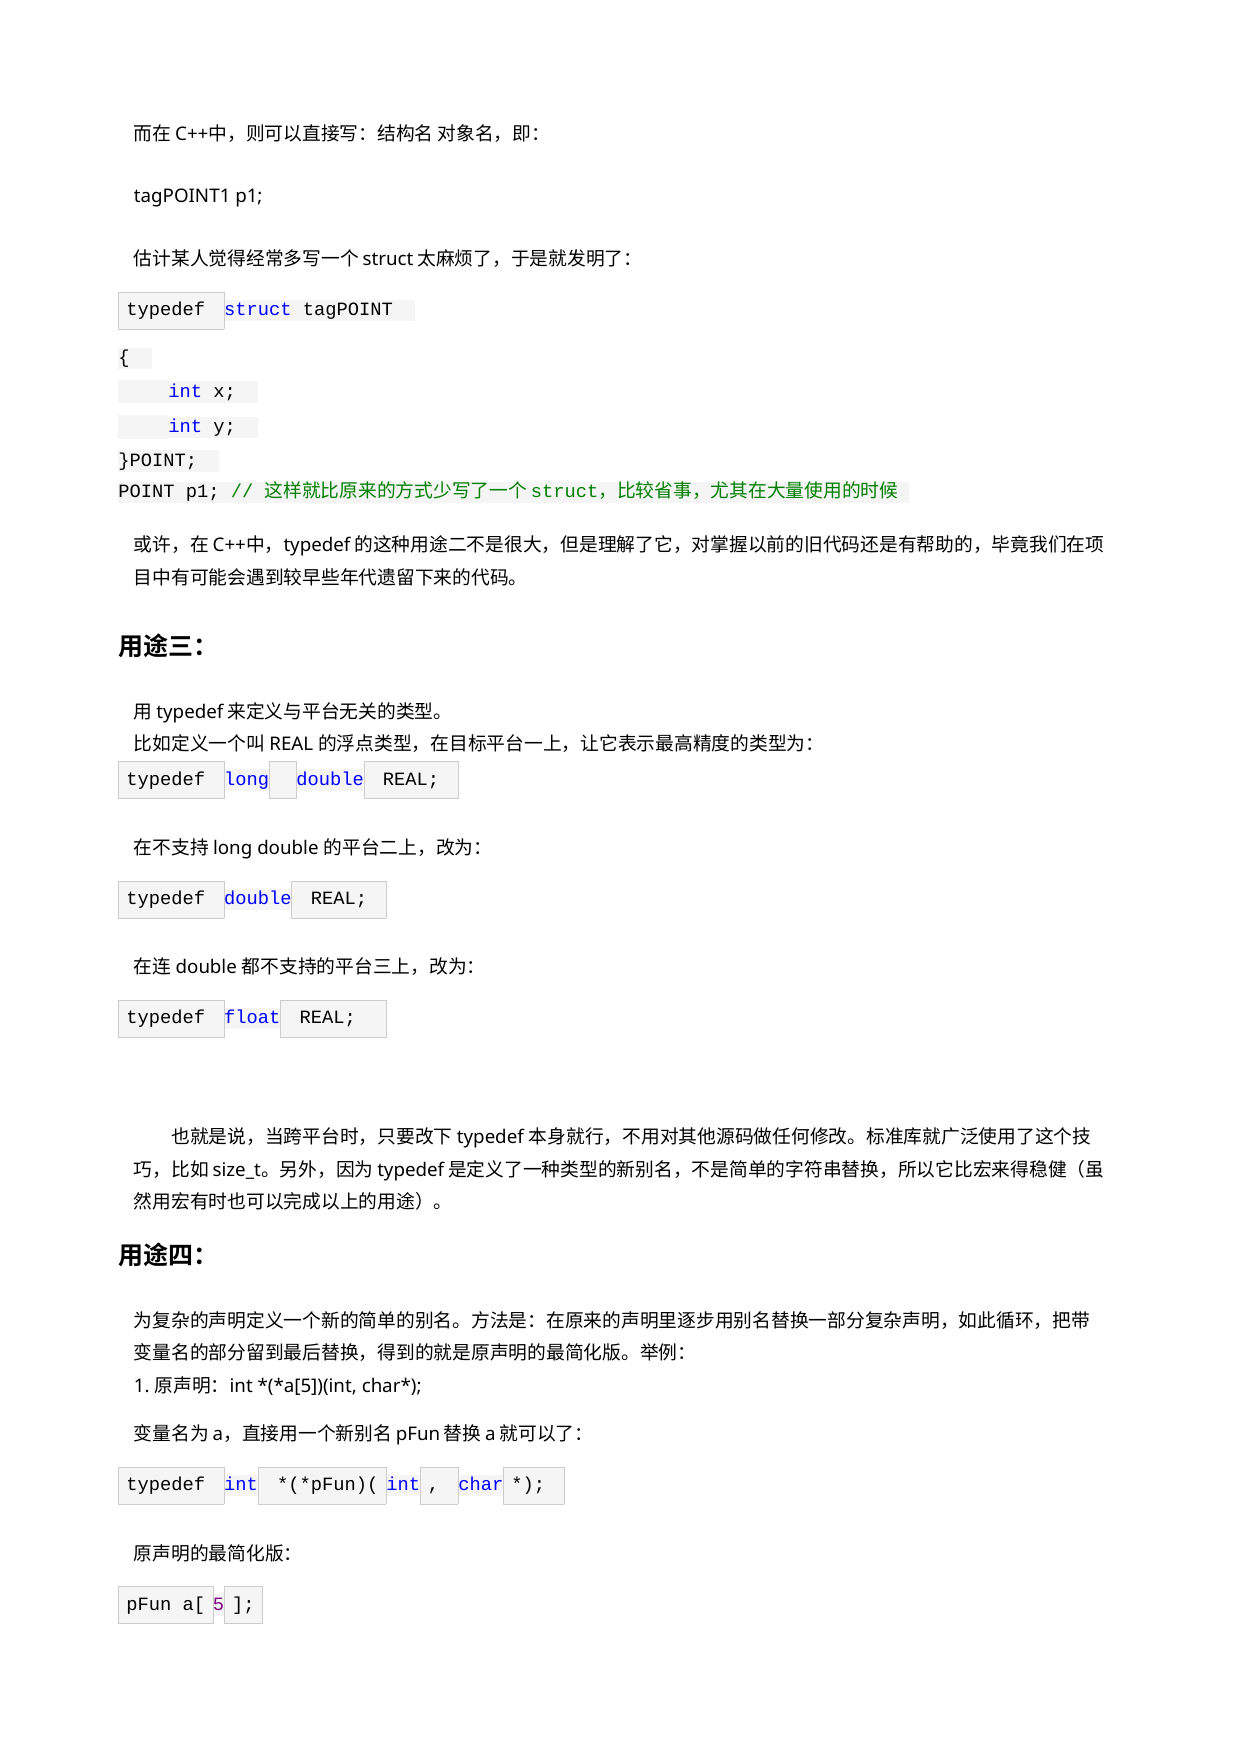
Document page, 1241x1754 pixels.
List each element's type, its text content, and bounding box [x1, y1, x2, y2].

text int y; [118, 415, 1122, 439]
text REAL; [281, 1001, 386, 1037]
text 变量名为a，直接用一个新别名pFun替换a就可以了： [134, 1419, 1106, 1446]
text *); [504, 1468, 564, 1504]
text [387, 1000, 1122, 1037]
text ]; [225, 1587, 262, 1623]
text double [297, 761, 364, 798]
text typedef [119, 293, 224, 329]
text 1. 原声明：int *(*a[5])(int, char*); [134, 1370, 1106, 1398]
text [387, 881, 1122, 918]
text 5 [214, 1586, 224, 1623]
text [263, 1586, 1122, 1623]
text char [459, 1467, 503, 1504]
text 也就是说，当跨平台时，只要改下 typedef 本身就行，不用对其他源码做任何修改。标准库就广泛使用了这个技巧，比如size_t。另外，因为typedef是定义了一种类型的新别名，不是简单的字符串替换，所以它比宏来得稳健（虽然用宏有时也可以完成以上的用途）。 [134, 1122, 1106, 1214]
text [459, 761, 1122, 798]
text 在连 double 都不支持的平台三上，改为： [134, 952, 1106, 979]
text [565, 1467, 1122, 1504]
subtitle 用途三： [118, 626, 1122, 662]
text 原声明的最简化版： [134, 1538, 1106, 1565]
text 而在C++中，则可以直接写：结构名 对象名，即： [134, 118, 1106, 145]
text }POINT; [118, 450, 1122, 472]
text [270, 762, 296, 798]
text typedef [119, 882, 224, 918]
text pFun a[ [119, 1587, 213, 1623]
text int [225, 1467, 258, 1504]
text int [387, 1467, 420, 1504]
subtitle 用途四： [118, 1235, 1122, 1271]
text { [118, 348, 1122, 369]
text tagPOINT1 p1; [134, 182, 1106, 207]
text REAL; [292, 882, 386, 918]
text 或许，在C++中，typedef的这种用途二不是很大，但是理解了它，对掌握以前的旧代码还是有帮助的，毕竟我们在项目中有可能会遇到较早些年代遗留下来的代码。 [134, 530, 1106, 589]
text *(*pFun)( [259, 1468, 386, 1504]
text double [225, 881, 291, 918]
text 估计某人觉得经常多写一个struct太麻烦了，于是就发明了： [134, 244, 1106, 271]
text POINT p1; // 这样就比原来的方式少写了一个struct，比较省事，尤其在大量使用的时候 [118, 482, 1122, 503]
text typedef [119, 1468, 224, 1504]
text int x; [118, 379, 1122, 403]
text struct tagPOINT [225, 292, 1122, 329]
text , [421, 1468, 458, 1504]
text typedef [119, 762, 224, 798]
text float [225, 1000, 280, 1037]
text long [225, 761, 269, 798]
text typedef [119, 1001, 224, 1037]
text 用typedef来定义与平台无关的类型。 比如定义一个叫 REAL 的浮点类型，在目标平台一上，让它表示最高精度的类型为： [134, 696, 1106, 756]
text 为复杂的声明定义一个新的简单的别名。方法是：在原来的声明里逐步用别名替换一部分复杂声明，如此循环，把带变量名的部分留到最后替换，得到的就是原声明的最简化版。举例： [134, 1305, 1106, 1365]
text 在不支持 long double 的平台二上，改为： [134, 833, 1106, 860]
text REAL; [365, 762, 458, 798]
